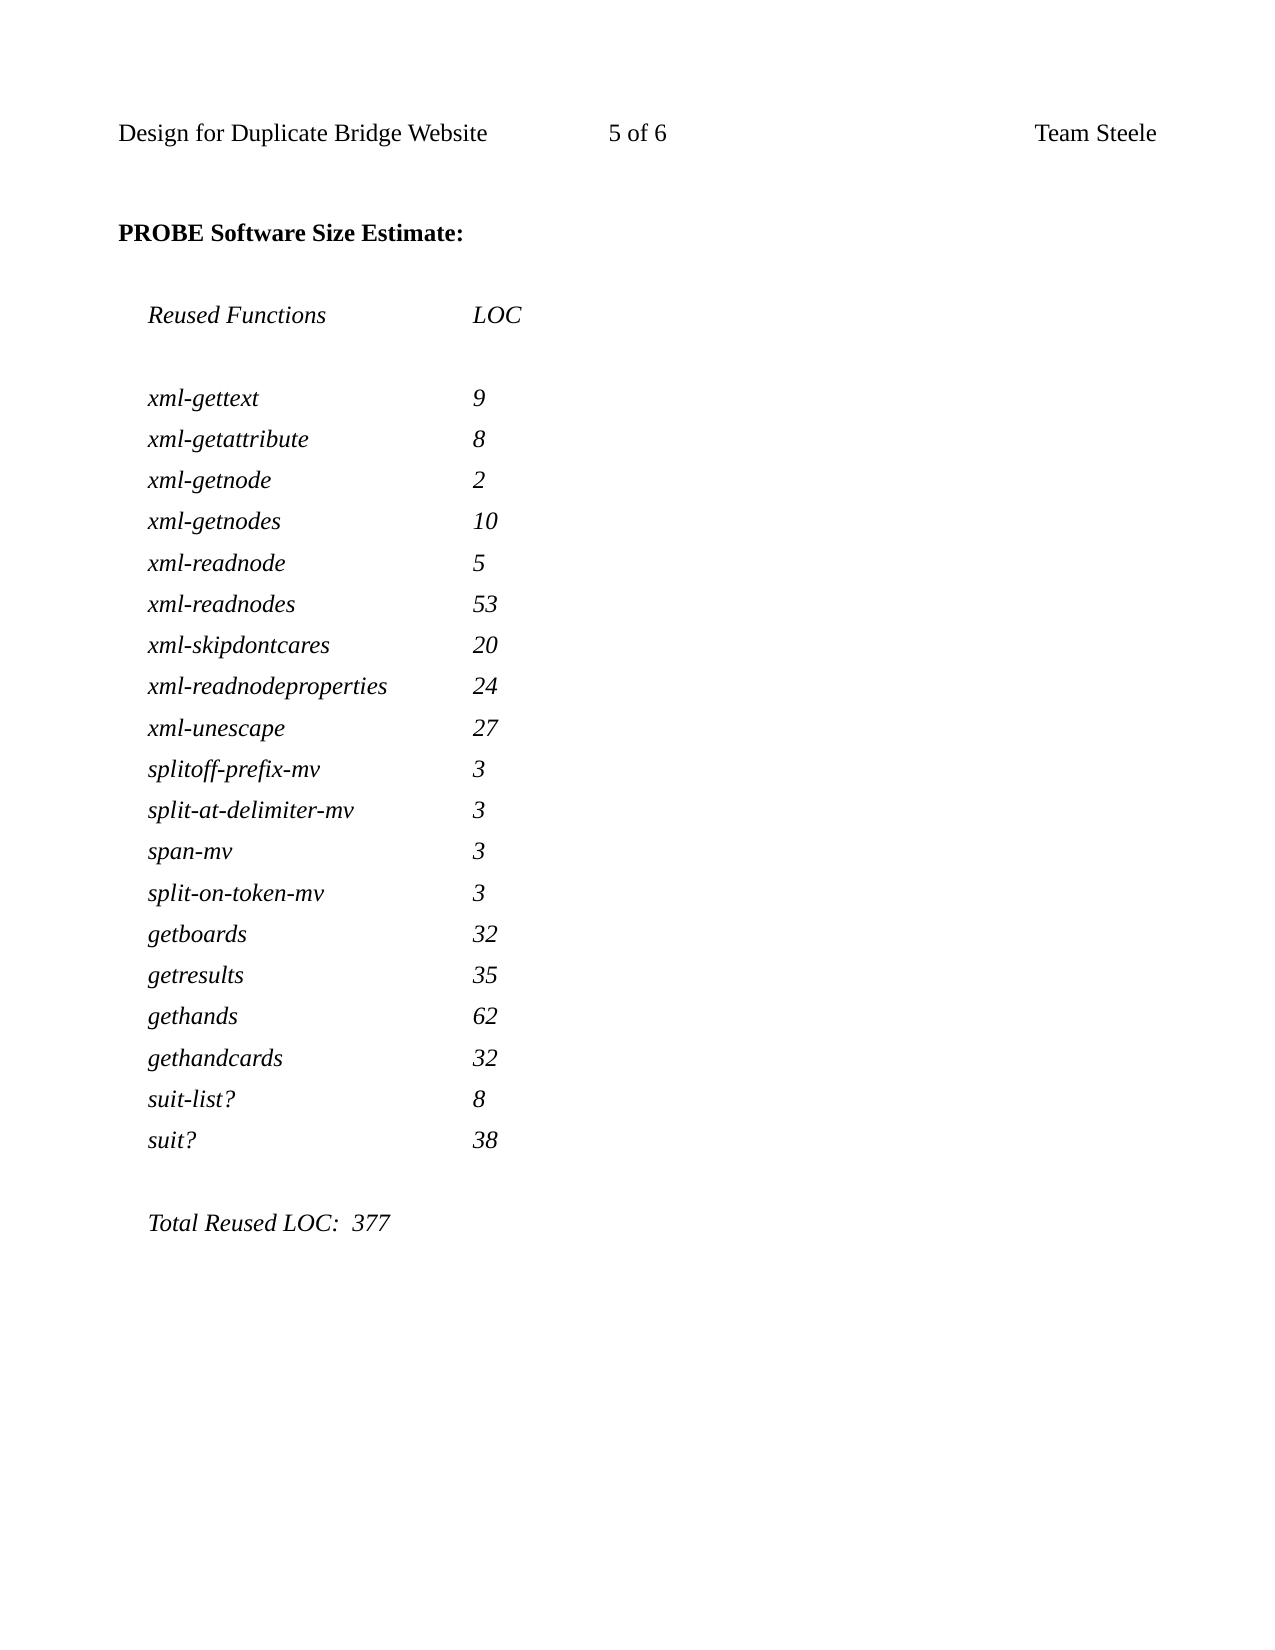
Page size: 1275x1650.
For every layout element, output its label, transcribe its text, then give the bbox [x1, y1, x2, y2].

text splitoff-prefix-mv 3 [148, 754, 1157, 783]
text xml-gettext 9 [148, 383, 1157, 411]
text split-at-delimiter-mv 3 [148, 795, 1157, 824]
text suit-list? 8 [148, 1084, 1157, 1113]
text xml-unescape 27 [148, 713, 1157, 741]
text xml-skipdontcares 20 [148, 630, 1157, 659]
text getboards 32 [148, 919, 1157, 948]
text xml-getattribute 8 [148, 424, 1157, 453]
text getresults 35 [148, 960, 1157, 989]
text Reused Functions LOC [148, 300, 1157, 329]
text PROBE Software Size Estimate: [118, 218, 1157, 246]
text xml-getnode 2 [148, 465, 1157, 494]
text split-on-token-mv 3 [148, 878, 1157, 906]
text xml-readnode 5 [148, 548, 1157, 576]
text gethands 62 [148, 1001, 1157, 1030]
text span-mv 3 [148, 836, 1157, 865]
text suit? 38 [148, 1125, 1157, 1154]
text xml-readnodes 53 [148, 589, 1157, 618]
text Total Reused LOC: 377 [148, 1208, 1157, 1236]
text xml-readnodeproperties 24 [148, 671, 1157, 700]
text gethandcards 32 [148, 1043, 1157, 1071]
text xml-getnodes 10 [148, 506, 1157, 535]
